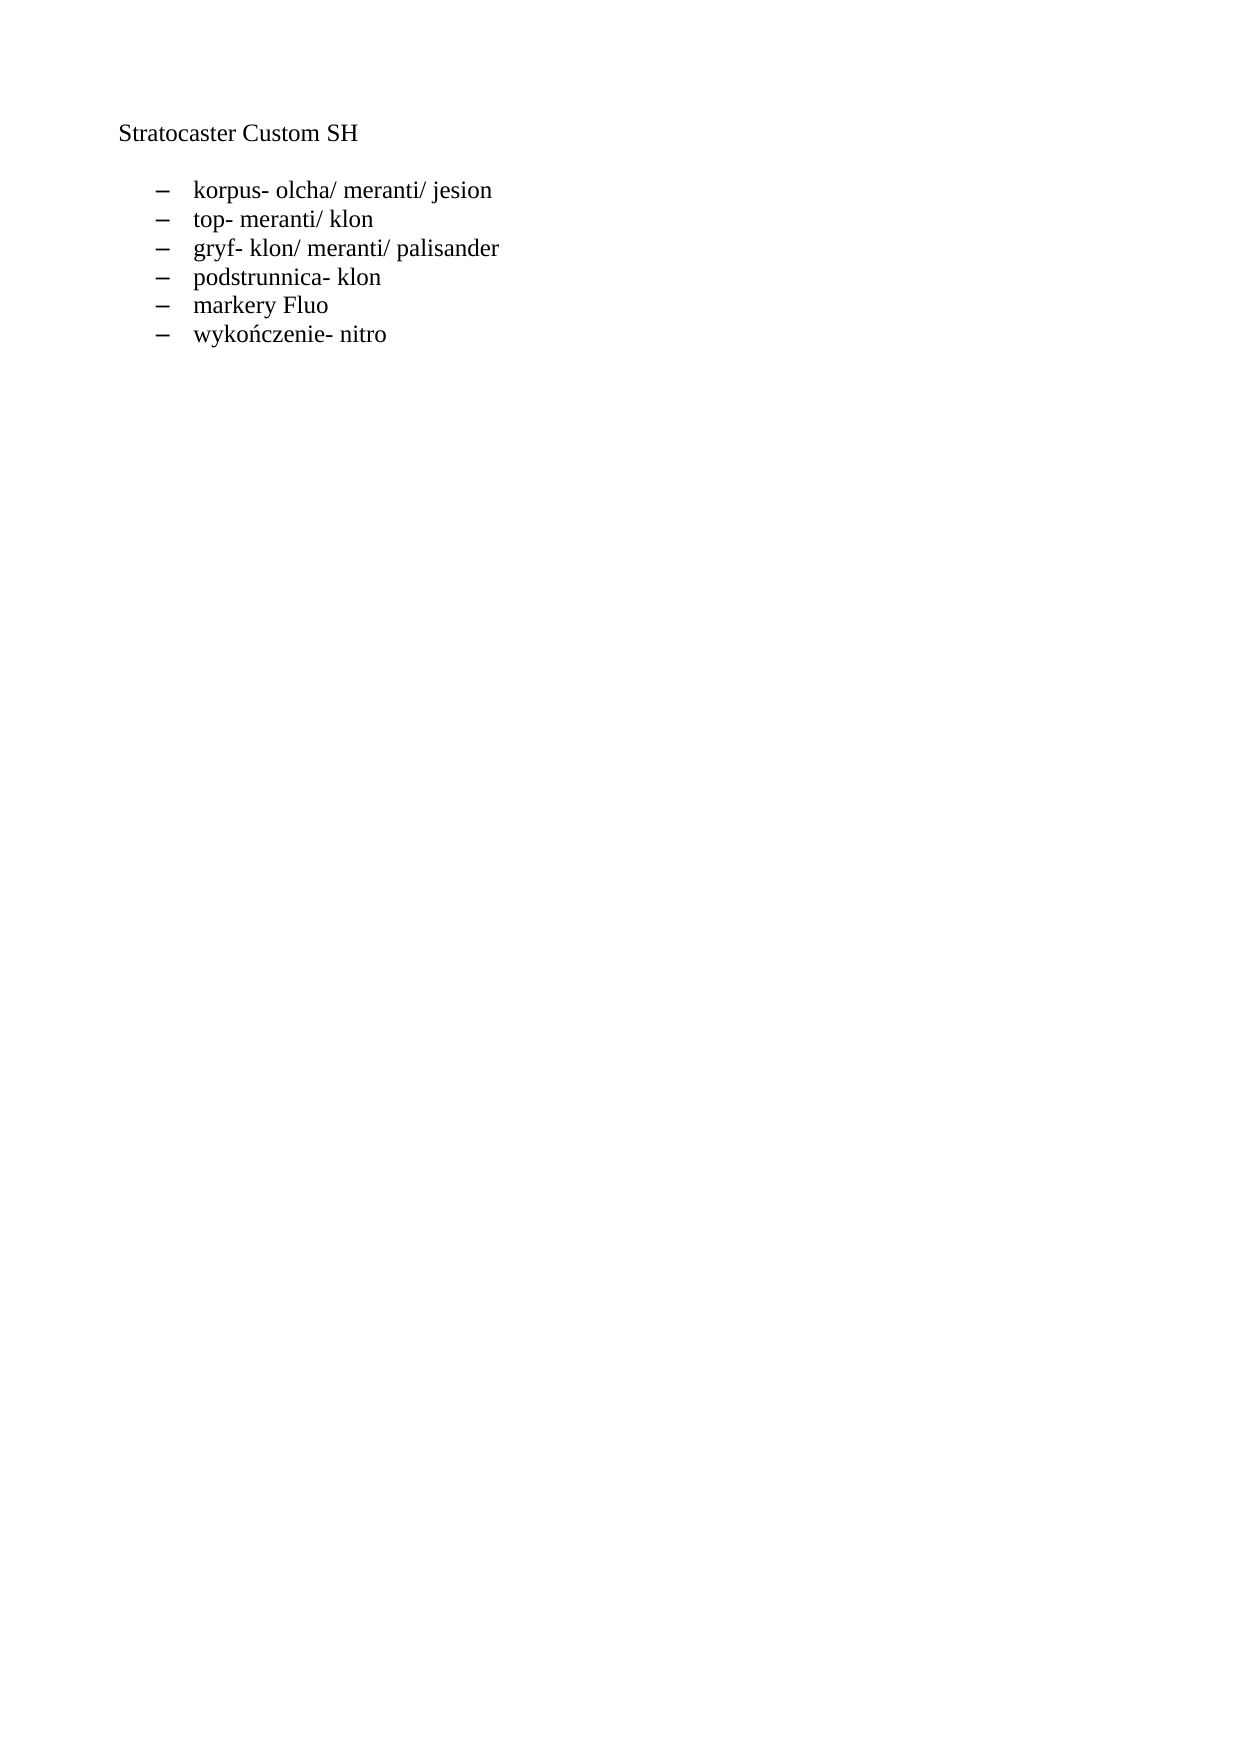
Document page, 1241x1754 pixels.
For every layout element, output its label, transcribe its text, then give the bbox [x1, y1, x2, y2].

list podstrunnica- klon [156, 262, 1122, 291]
text Stratocaster Custom SH [118, 118, 1122, 147]
list gryf- klon/ meranti/ palisander [156, 233, 1122, 262]
list top- meranti/ klon [156, 204, 1122, 233]
list korpus- olcha/ meranti/ jesion [156, 176, 1122, 204]
list wykończenie- nitro [156, 319, 1122, 348]
list markery Fluo [156, 291, 1122, 319]
